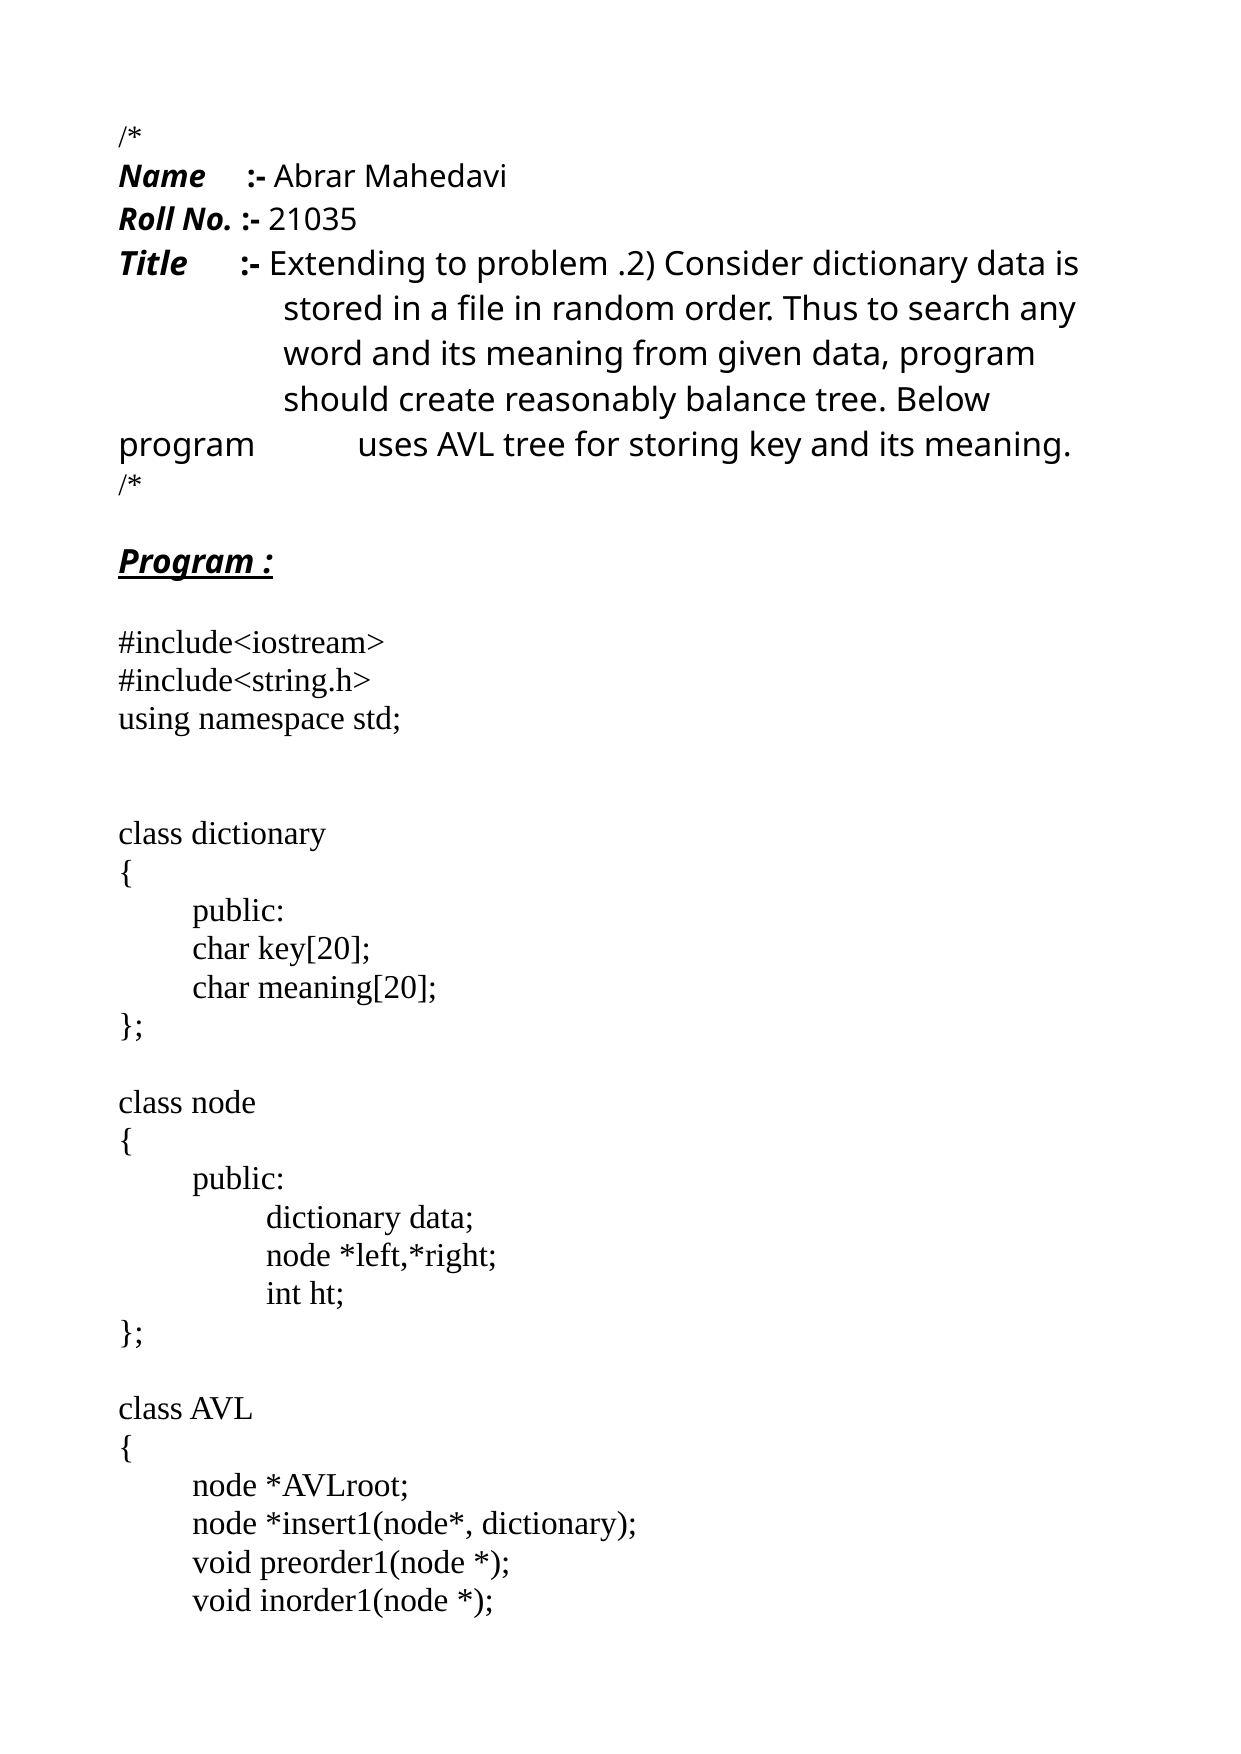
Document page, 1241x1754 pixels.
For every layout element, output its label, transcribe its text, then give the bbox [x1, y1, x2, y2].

text node *left,*right; [118, 1235, 1122, 1274]
text /* [118, 118, 1122, 154]
text /* [118, 466, 1122, 502]
text node *insert1(node*, dictionary); [118, 1504, 1122, 1542]
text class AVL [118, 1389, 1122, 1427]
text void inorder1(node *); [118, 1580, 1122, 1619]
text class node [118, 1082, 1122, 1120]
text Name :- Abrar Mahedavi [118, 154, 1122, 197]
text }; [118, 1005, 1122, 1044]
text class dictionary [118, 814, 1122, 852]
text void preorder1(node *); [118, 1542, 1122, 1580]
text { [118, 1427, 1122, 1465]
text dictionary data; [118, 1197, 1122, 1235]
text using namespace std; [118, 699, 1122, 737]
text { [118, 1120, 1122, 1159]
text { [118, 852, 1122, 890]
text Program : [118, 538, 1122, 584]
text Title :- Extending to problem .2) Consider dictionary data is stored in a file in random order. Thus to search any word and its meaning from given data, program should create reasonably balance tree. Below program uses AVL tree for storing key and its meaning. [118, 239, 1122, 466]
text public: [118, 890, 1122, 929]
text char meaning[20]; [118, 967, 1122, 1005]
text }; [118, 1312, 1122, 1350]
text #include<iostream> [118, 622, 1122, 660]
text public: [118, 1159, 1122, 1197]
text Roll No. :- 21035 [118, 197, 1122, 239]
text int ht; [118, 1274, 1122, 1312]
text char key[20]; [118, 929, 1122, 967]
text #include<string.h> [118, 660, 1122, 699]
text node *AVLroot; [118, 1465, 1122, 1504]
